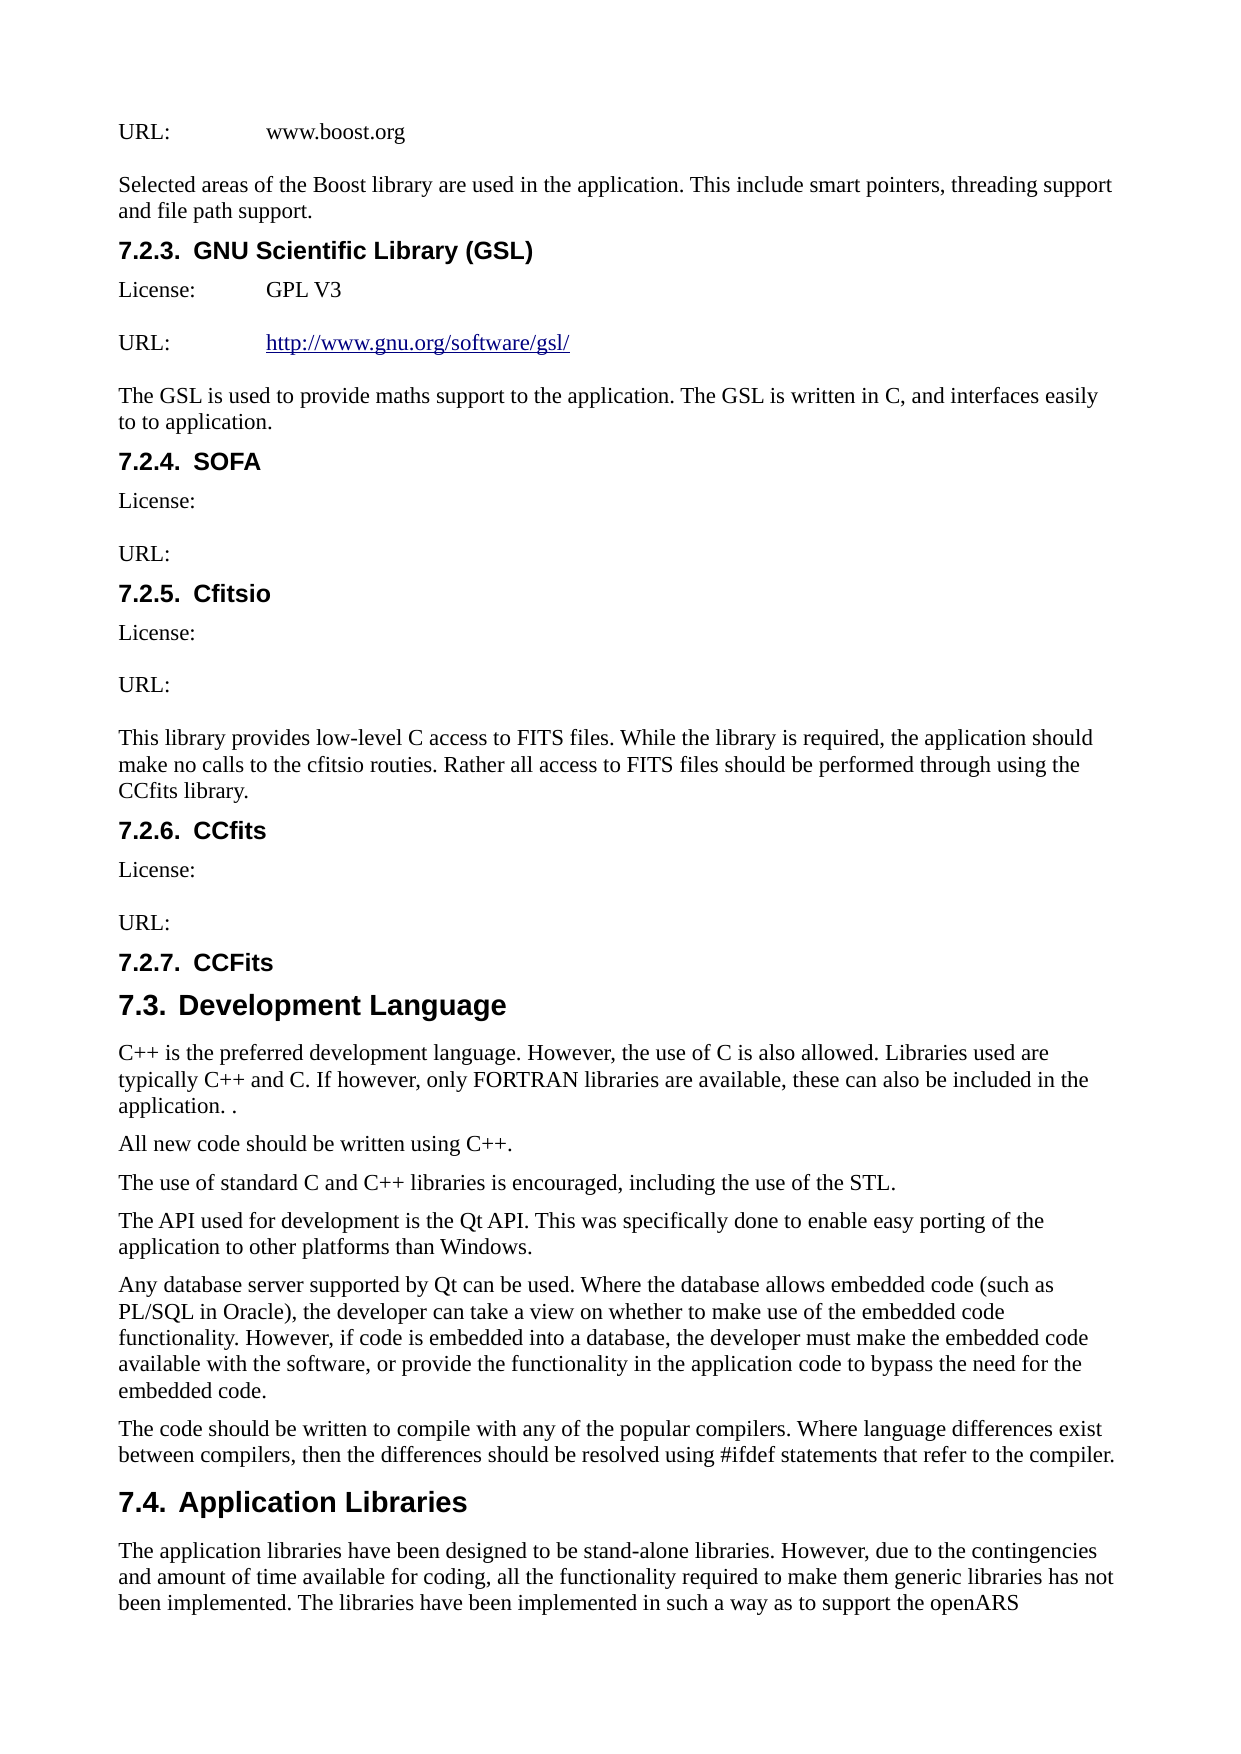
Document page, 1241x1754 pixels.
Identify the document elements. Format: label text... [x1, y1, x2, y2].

text Selected areas of the Boost library are used in the application. This include smart pointers, threading support and file path support. [118, 157, 1122, 223]
subtitle Cfitsio [118, 579, 1122, 607]
text The use of standard C and C++ libraries is encouraged, including the use of the STL. [118, 1168, 1122, 1195]
text The code should be written to compile with any of the popular compilers. Where language differences exist between compilers, then the differences should be resolved using #ifdef statements that refer to the compiler. [118, 1415, 1122, 1468]
text The GSL is used to provide maths support to the application. The GSL is written in C, and interfaces easily to to application. [118, 368, 1122, 434]
text This library provides low-level C access to FITS files. While the library is required, the application should make no calls to the cfitsio routies. Rather all access to FITS files should be performed through using the CCfits library. [118, 710, 1122, 803]
subtitle SOFA [118, 447, 1122, 476]
text C++ is the preferred development language. However, the use of C is also allowed. Libraries used are typically C++ and C. If however, only FORTRAN libraries are available, these can also be included in the application. . [118, 1039, 1122, 1118]
subtitle Application Libraries [118, 1485, 1122, 1519]
text License: [118, 476, 1122, 513]
text URL: www.boost.org [118, 118, 1122, 144]
text Any database server supported by Qt can be used. Where the database allows embedded code (such as PL/SQL in Oracle), the developer can take a view on whether to make use of the embedded code functionality. However, if code is embedded into a database, the developer must make the embedded code available with the software, or provide the functionality in the application code to bypass the need for the embedded code. [118, 1271, 1122, 1403]
text All new code should be written using C++. [118, 1130, 1122, 1157]
subtitle GNU Scientific Library (GSL) [118, 236, 1122, 265]
text License: GPL V3 [118, 265, 1122, 303]
text URL: [118, 526, 1122, 566]
text License: [118, 607, 1122, 645]
text License: [118, 844, 1122, 882]
text URL: [118, 895, 1122, 935]
text The application libraries have been designed to be stand-alone libraries. However, due to the contingencies and amount of time available for coding, all the functionality required to make them generic libraries has not been implemented. The libraries have been implemented in such a way as to support the openARS [118, 1537, 1122, 1616]
text URL: http://www.gnu.org/software/gsl/ [118, 315, 1122, 355]
text The API used for development is the Qt API. This was specifically done to enable easy porting of the application to other platforms than Windows. [118, 1207, 1122, 1259]
subtitle CCfits [118, 816, 1122, 844]
text URL: [118, 658, 1122, 698]
subtitle Development Language [118, 988, 1122, 1022]
subtitle CCFits [118, 948, 1122, 976]
